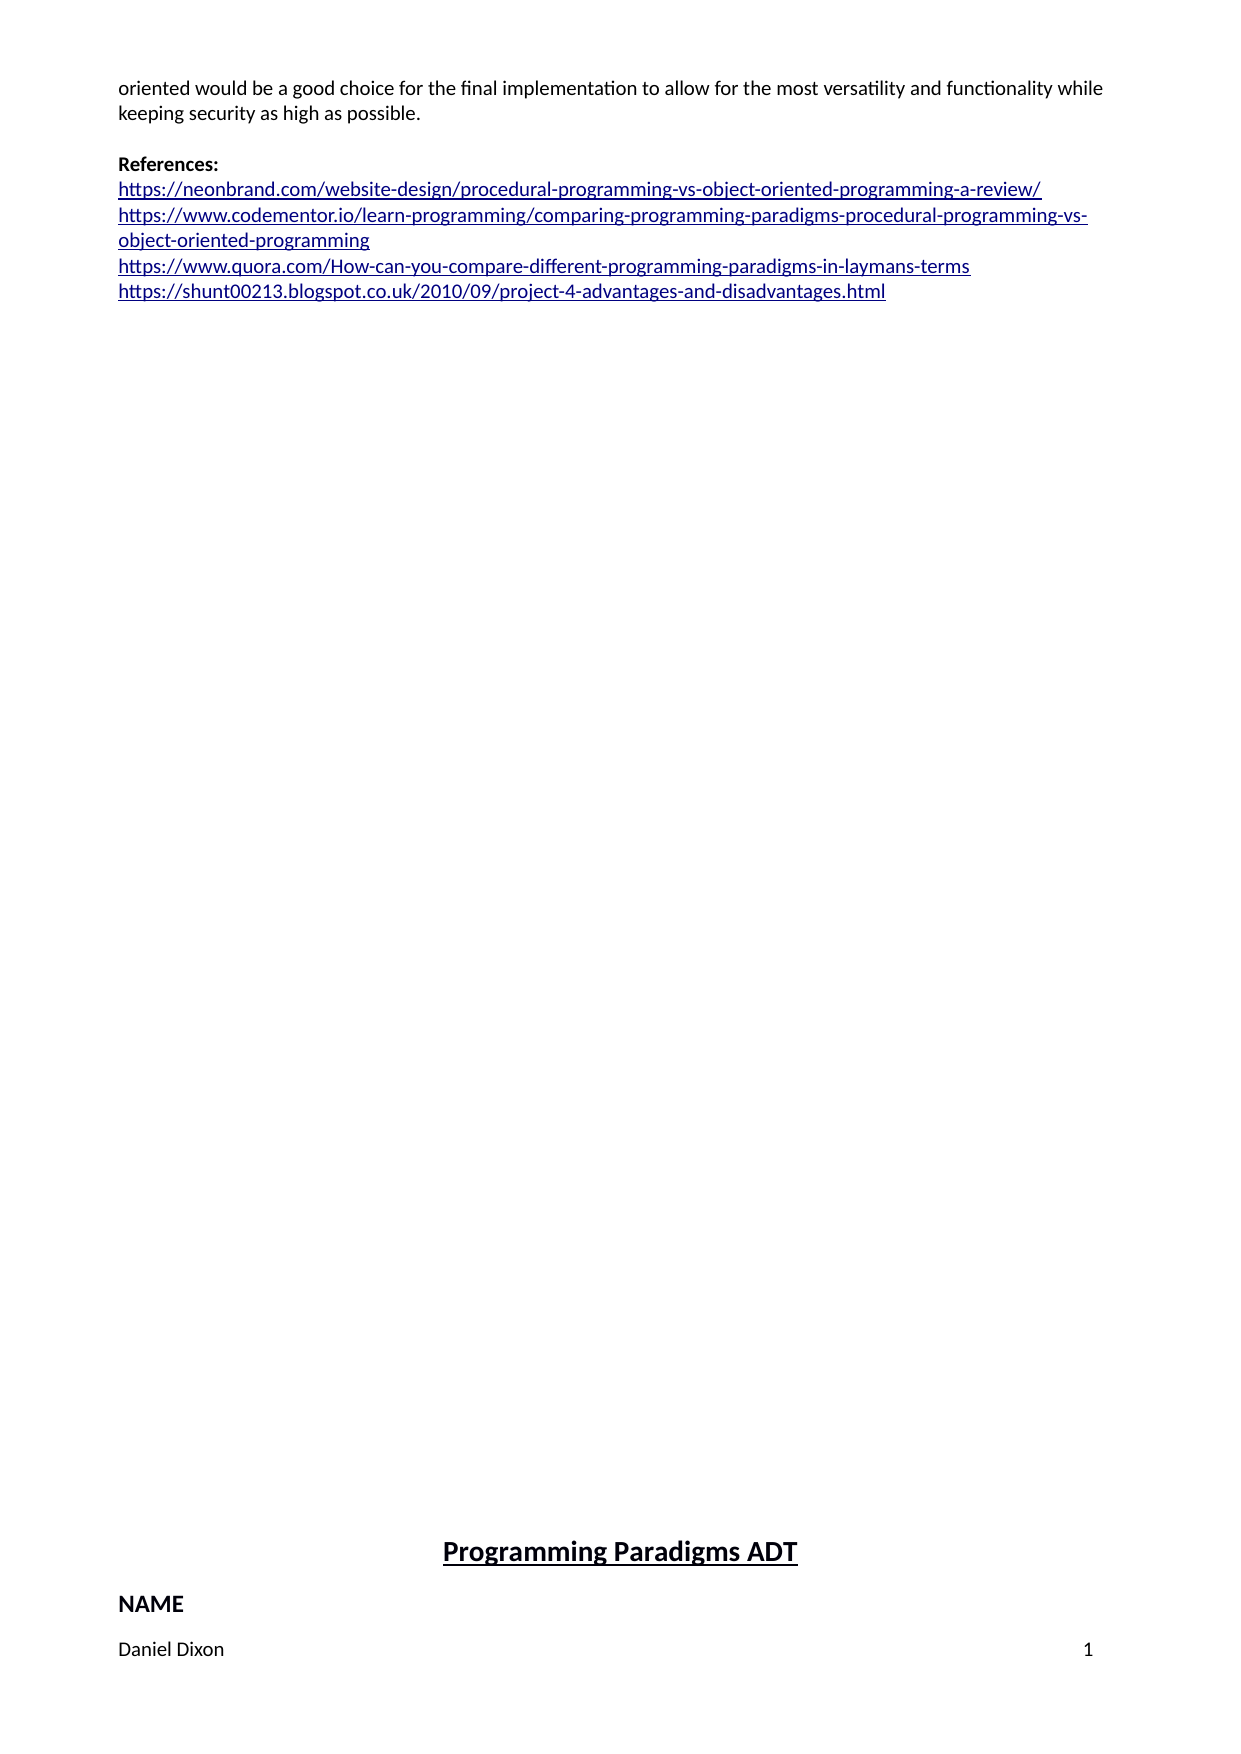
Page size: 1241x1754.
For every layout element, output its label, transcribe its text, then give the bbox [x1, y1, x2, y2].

text https://shunt00213.blogspot.co.uk/2010/09/project-4-advantages-and-disadvantages.html [118, 278, 1122, 304]
text https://www.codementor.io/learn-programming/comparing-programming-paradigms-procedural-programming-vs-object-oriented-programming [118, 202, 1122, 253]
text NAME [118, 1588, 1122, 1618]
text oriented would be a good choice for the final implementation to allow for the most versatility and functionality while keeping security as high as possible. [118, 75, 1122, 126]
text References: [118, 151, 1122, 177]
text https://neonbrand.com/website-design/procedural-programming-vs-object-oriented-programming-a-review/ [118, 177, 1122, 202]
text Programming Paradigms ADT [118, 1533, 1122, 1569]
text https://www.quora.com/How-can-you-compare-different-programming-paradigms-in-laymans-terms [118, 253, 1122, 278]
